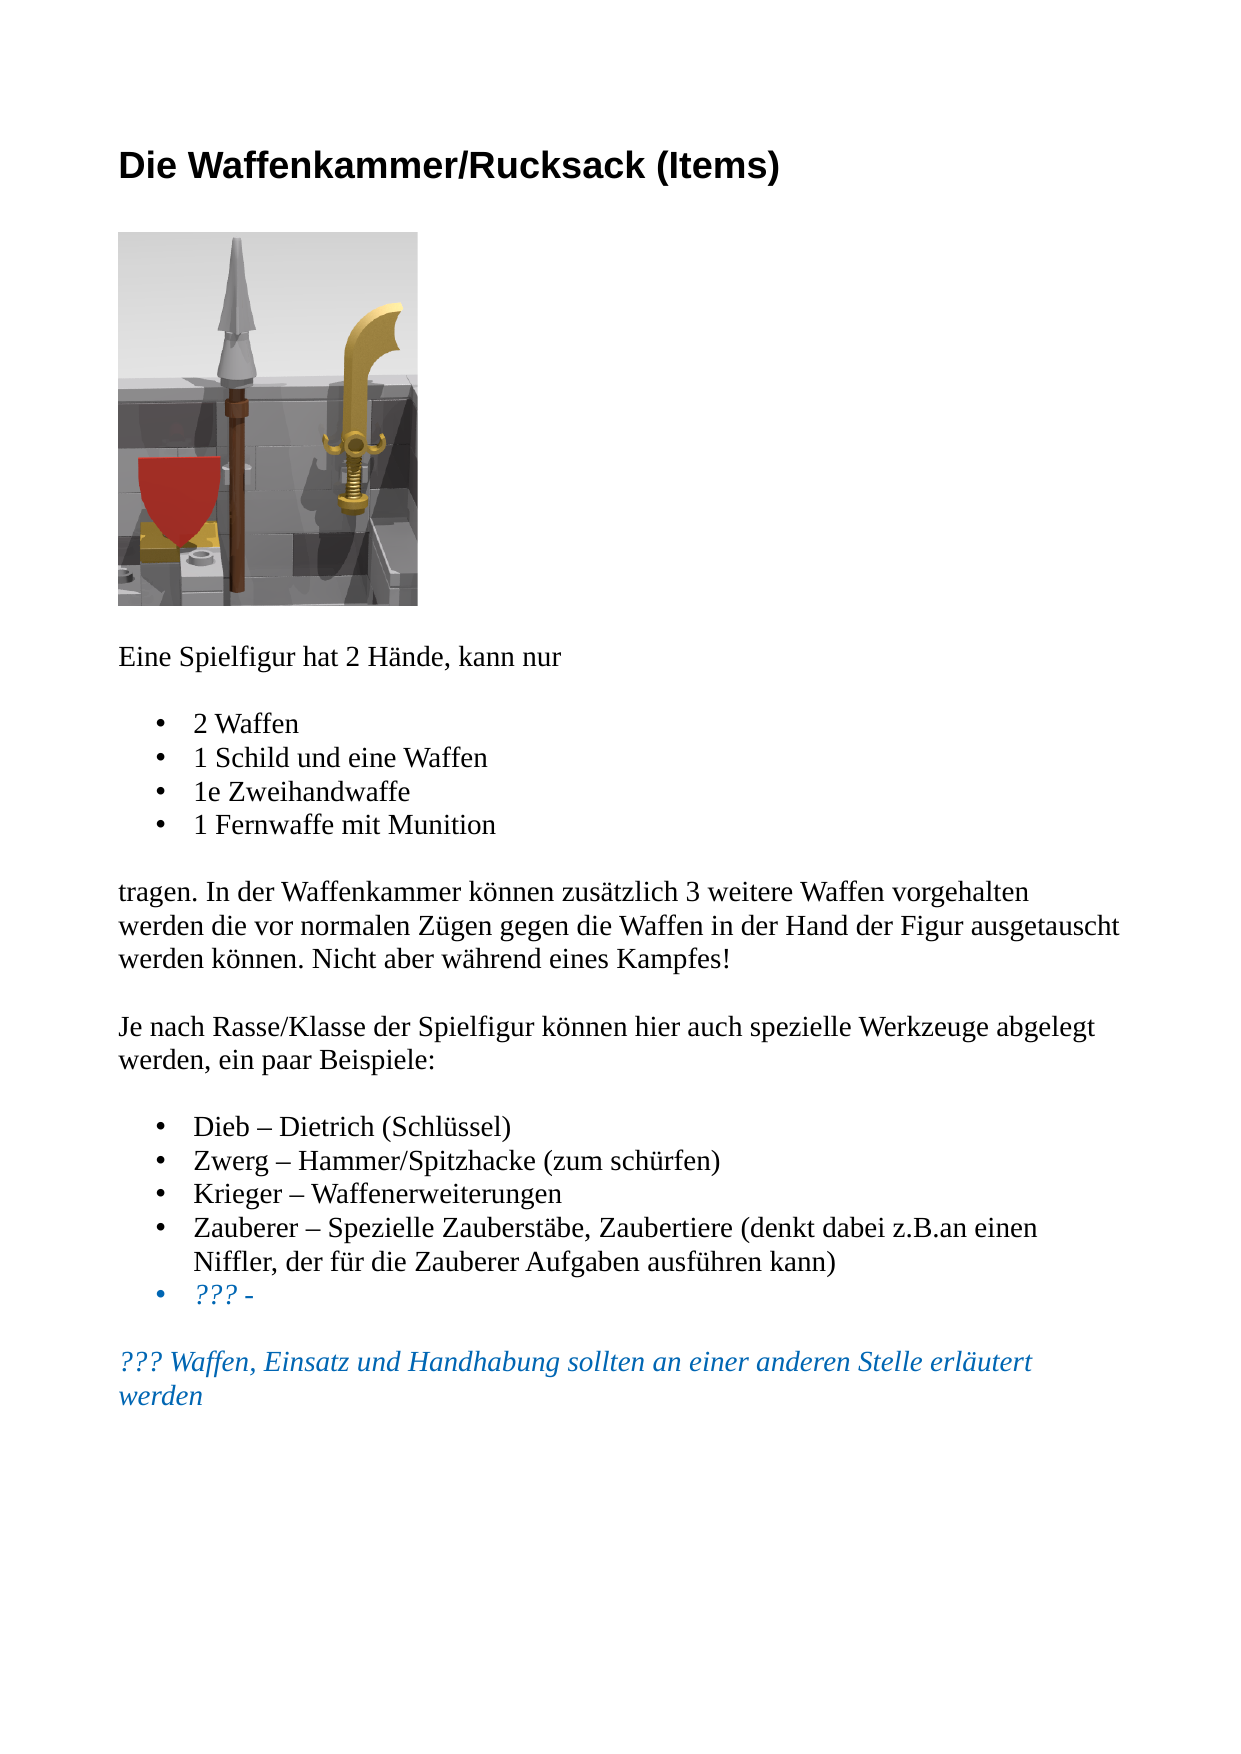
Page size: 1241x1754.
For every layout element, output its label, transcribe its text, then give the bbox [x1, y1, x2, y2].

list Dieb – Dietrich (Schlüssel) [156, 1109, 1122, 1143]
text Eine Spielfigur hat 2 Hände, kann nur [118, 639, 1122, 706]
list Zauberer – Spezielle Zauberstäbe, Zaubertiere (denkt dabei z.B.an einen Niffler, der für die Zauberer Aufgaben ausführen kann) [156, 1210, 1122, 1277]
text Je nach Rasse/Klasse der Spielfigur können hier auch spezielle Werkzeuge abgelegt werden, ein paar Beispiele: [118, 1009, 1122, 1076]
picture [118, 232, 418, 606]
list 2 Waffen [156, 706, 1122, 740]
list 1 Fernwaffe mit Munition [156, 807, 1122, 841]
list Krieger – Waffenerweiterungen [156, 1177, 1122, 1210]
text ??? Waffen, Einsatz und Handhabung sollten an einer anderen Stelle erläutert werden [118, 1344, 1122, 1412]
list 1e Zweihandwaffe [156, 774, 1122, 807]
list ??? - [156, 1277, 1122, 1311]
list 1 Schild und eine Waffen [156, 740, 1122, 774]
text tragen. In der Waffenkammer können zusätzlich 3 weitere Waffen vorgehalten werden die vor normalen Zügen gegen die Waffen in der Hand der Figur ausgetauscht werden können. Nicht aber während eines Kampfes! [118, 874, 1122, 975]
subtitle Die Waffenkammer/Rucksack (Items) [118, 143, 1122, 187]
list Zwerg – Hammer/Spitzhacke (zum schürfen) [156, 1143, 1122, 1177]
